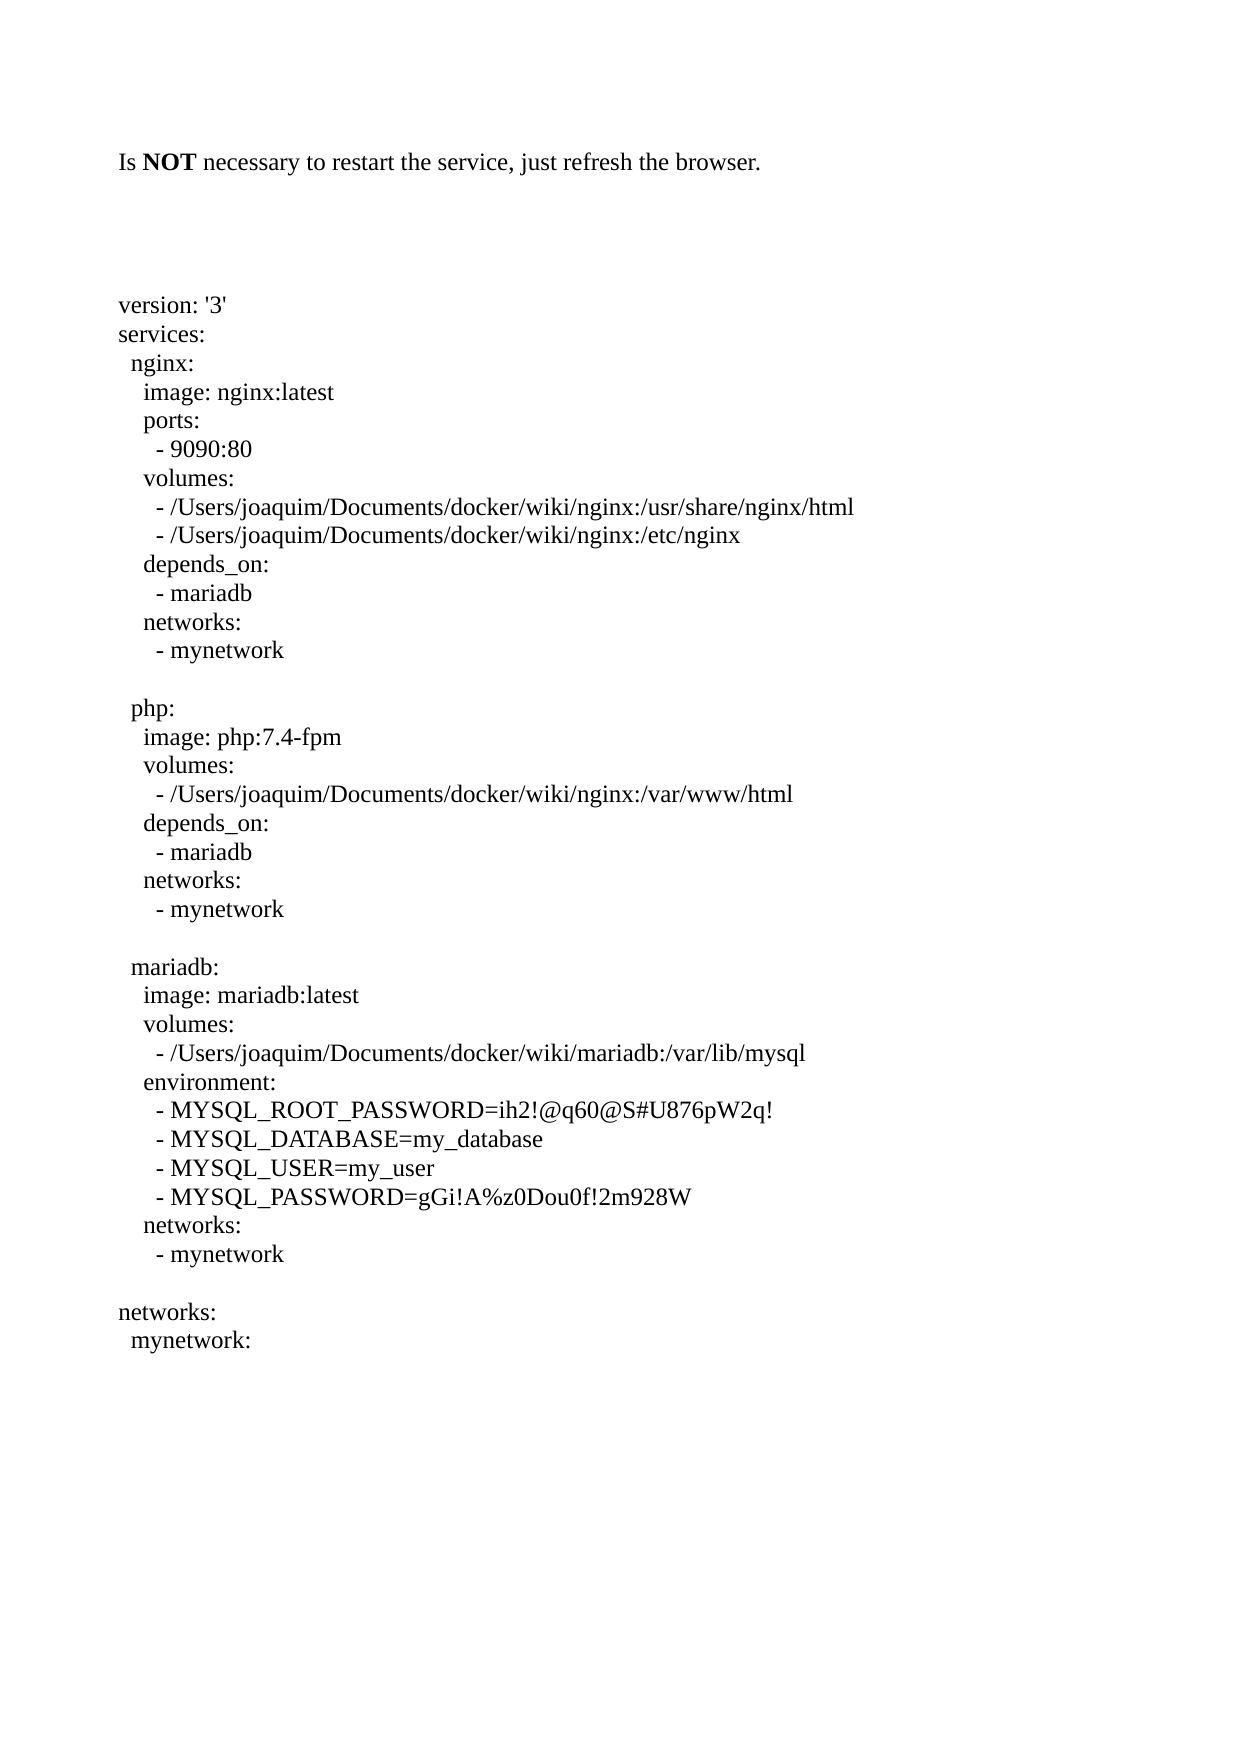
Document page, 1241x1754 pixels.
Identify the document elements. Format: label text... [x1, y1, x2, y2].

text volumes: [118, 1009, 1122, 1038]
text depends_on: [118, 549, 1122, 578]
text mynetwork: [118, 1326, 1122, 1354]
text - /Users/joaquim/Documents/docker/wiki/nginx:/etc/nginx [118, 521, 1122, 549]
text environment: [118, 1067, 1122, 1096]
text networks: [118, 1297, 1122, 1326]
text Is NOT necessary to restart the service, just refresh the browser. [118, 147, 1122, 176]
text - mariadb [118, 578, 1122, 607]
text ports: [118, 406, 1122, 434]
text volumes: [118, 751, 1122, 779]
text - MYSQL_PASSWORD=gGi!A%z0Dou0f!2m928W [118, 1182, 1122, 1211]
text services: [118, 319, 1122, 348]
text version: '3' [118, 291, 1122, 319]
text - /Users/joaquim/Documents/docker/wiki/nginx:/var/www/html [118, 779, 1122, 808]
text image: mariadb:latest [118, 981, 1122, 1009]
text - mynetwork [118, 1239, 1122, 1268]
text - MYSQL_ROOT_PASSWORD=ih2!@q60@S#U876pW2q! [118, 1096, 1122, 1124]
text - 9090:80 [118, 434, 1122, 463]
text image: php:7.4-fpm [118, 722, 1122, 751]
text networks: [118, 607, 1122, 636]
text - MYSQL_USER=my_user [118, 1153, 1122, 1182]
text depends_on: [118, 808, 1122, 837]
text - mynetwork [118, 894, 1122, 923]
text - MYSQL_DATABASE=my_database [118, 1124, 1122, 1153]
text - mynetwork [118, 636, 1122, 664]
text networks: [118, 866, 1122, 894]
text - mariadb [118, 837, 1122, 866]
text mariadb: [118, 952, 1122, 981]
text networks: [118, 1211, 1122, 1239]
text volumes: [118, 463, 1122, 492]
text - /Users/joaquim/Documents/docker/wiki/mariadb:/var/lib/mysql [118, 1038, 1122, 1067]
text nginx: [118, 348, 1122, 377]
text php: [118, 693, 1122, 722]
text image: nginx:latest [118, 377, 1122, 406]
text - /Users/joaquim/Documents/docker/wiki/nginx:/usr/share/nginx/html [118, 492, 1122, 521]
